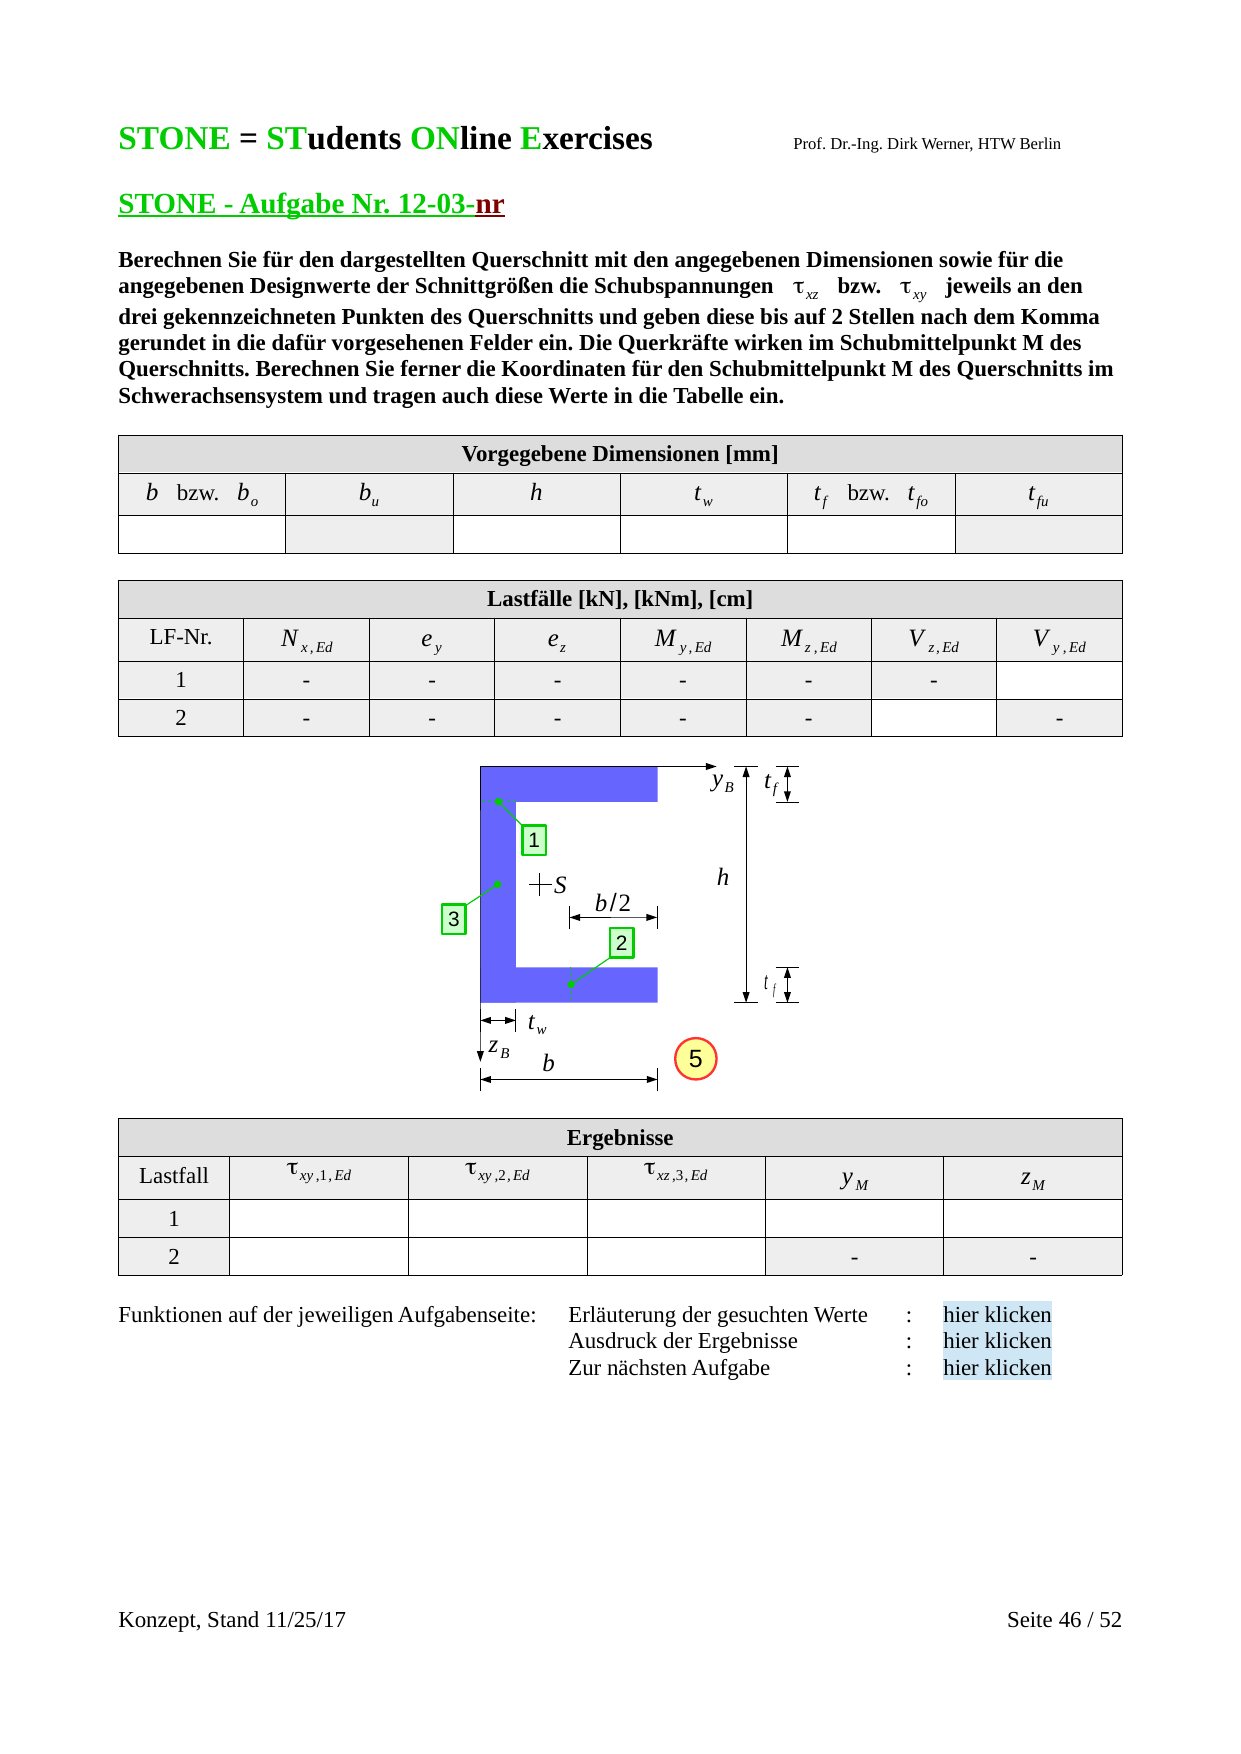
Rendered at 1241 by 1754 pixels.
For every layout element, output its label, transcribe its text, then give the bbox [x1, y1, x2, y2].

table_cell [872, 619, 996, 661]
table_cell [230, 1157, 408, 1199]
table_cell [588, 1157, 765, 1199]
table_cell - [370, 662, 494, 698]
table_cell [621, 619, 746, 661]
table_cell [409, 1238, 587, 1275]
table_cell - [495, 700, 620, 736]
table_cell [956, 474, 1122, 515]
table_cell [409, 1200, 587, 1237]
table_cell LF-Nr. [119, 619, 243, 661]
table_cell [944, 1157, 1122, 1199]
table_cell Lastfall [119, 1157, 229, 1199]
text Berechnen Sie für den dargestellten Querschnitt mit den angegebenen Dimensionen sowie für die angegebenen Designwerte der Schnittgrößen die Schubspannungenbzw.jeweils an den drei gekennzeichneten Punkten des Querschnitts und geben diese bis auf 2 Stellen nach dem Komma gerundet in die dafür vorgesehenen Felder ein. Die Querkräfte wirken im Schubmittelpunkt M des Querschnitts. Berechnen Sie ferner die Koordinaten für den Schubmittelpunkt M des Querschnitts im Schwerachsensystem und tragen auch diese Werte in die Tabelle ein. [118, 246, 1122, 408]
table_cell [370, 619, 494, 661]
table_cell 1 [119, 662, 243, 698]
table_cell bzw. [119, 474, 285, 515]
table_cell [997, 662, 1122, 698]
table_cell [244, 619, 369, 661]
table_cell 2 [119, 1238, 229, 1275]
table_cell 1 [119, 1200, 229, 1237]
text STONE - Aufgabe Nr. 12-03-nr [118, 186, 1122, 219]
table_cell [766, 1157, 943, 1199]
table_cell [621, 516, 787, 553]
table_cell [588, 1238, 765, 1275]
table_cell [766, 1200, 943, 1237]
table_cell [872, 700, 996, 736]
table_cell [454, 474, 620, 515]
table_cell [286, 516, 453, 553]
text Ausdruck der Ergebnisse : hier klicken [118, 1328, 1122, 1354]
table_cell - [997, 700, 1122, 736]
table_cell [286, 474, 453, 515]
table_header Lastfälle [kN], [kNm], [cm] [119, 581, 1122, 618]
table_cell - [872, 662, 996, 698]
table_cell - [766, 1238, 943, 1275]
table_cell [495, 619, 620, 661]
table_cell [230, 1238, 408, 1275]
table_header Vorgegebene Dimensionen [mm] [119, 436, 1122, 472]
table_cell [621, 474, 787, 515]
table_cell [997, 619, 1122, 661]
table_cell [230, 1200, 408, 1237]
table_cell 2 [119, 700, 243, 736]
table_cell [409, 1157, 587, 1199]
table_cell [747, 619, 871, 661]
table_cell - [244, 700, 369, 736]
text Zur nächsten Aufgabe : hier klicken [118, 1354, 1122, 1380]
table_cell [588, 1200, 765, 1237]
table_cell - [244, 662, 369, 698]
table_cell - [495, 662, 620, 698]
table_cell [454, 516, 620, 553]
text Funktionen auf der jeweiligen Aufgabenseite: Erläuterung der gesuchten Werte : hier klicken [118, 1301, 1122, 1328]
table_cell - [370, 700, 494, 736]
table_cell [788, 516, 955, 553]
table_header Ergebnisse [119, 1119, 1122, 1156]
table_cell - [621, 700, 746, 736]
table_cell [944, 1200, 1122, 1237]
table_cell - [621, 662, 746, 698]
table_cell - [944, 1238, 1122, 1275]
table_cell [119, 516, 285, 553]
table_cell - [747, 662, 871, 698]
table_cell bzw. [788, 474, 955, 515]
table_cell [956, 516, 1122, 553]
table_cell - [747, 700, 871, 736]
